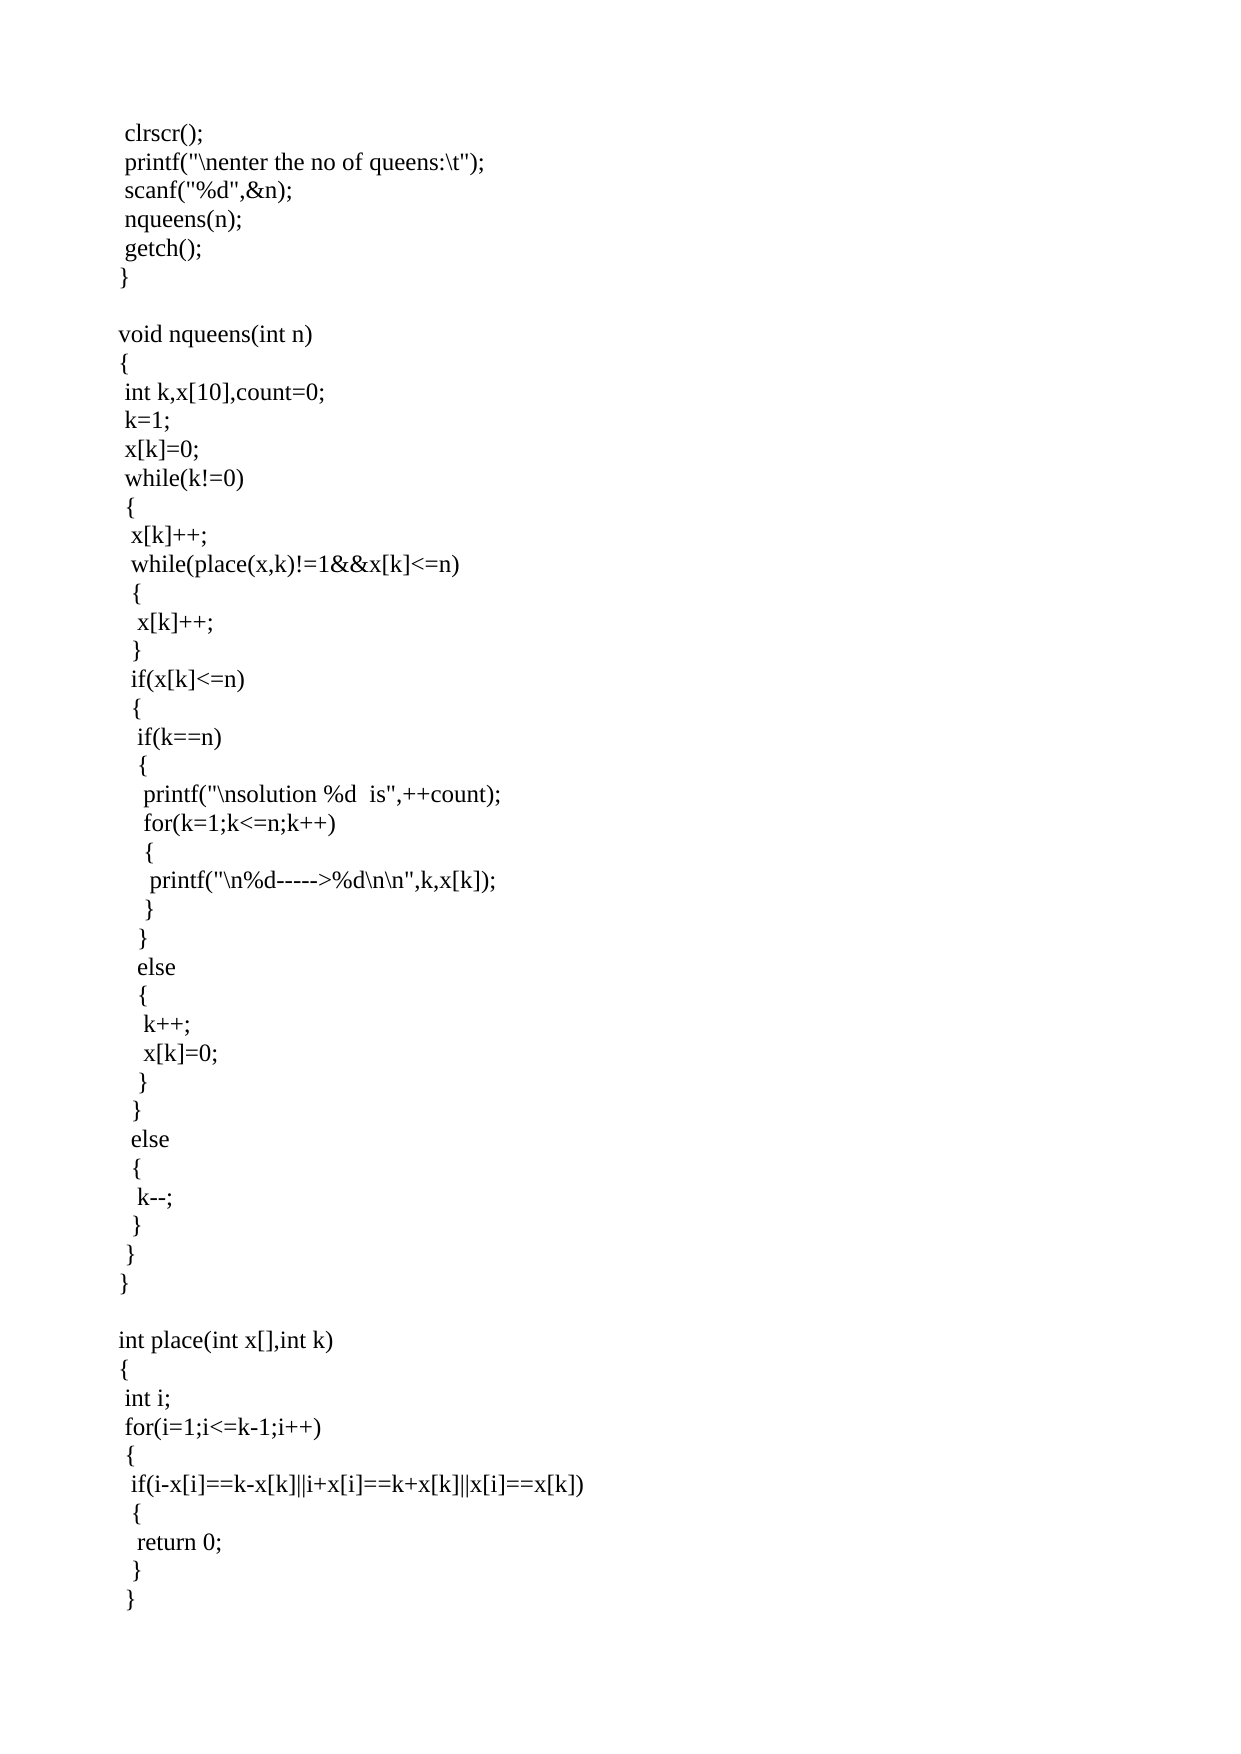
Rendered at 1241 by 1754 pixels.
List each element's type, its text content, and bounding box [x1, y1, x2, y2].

text } [118, 1096, 1122, 1124]
text if(x[k]<=n) [118, 664, 1122, 693]
text } [118, 1067, 1122, 1096]
text int place(int x[],int k) [118, 1326, 1122, 1354]
text { [118, 492, 1122, 521]
text { [118, 751, 1122, 779]
text for(i=1;i<=k-1;i++) [118, 1412, 1122, 1441]
text printf("\nsolution %d is",++count); [118, 779, 1122, 808]
text } [118, 262, 1122, 291]
text else [118, 1124, 1122, 1153]
text void nqueens(int n) [118, 319, 1122, 348]
text if(i-x[i]==k-x[k]||i+x[i]==k+x[k]||x[i]==x[k]) [118, 1469, 1122, 1498]
text int i; [118, 1383, 1122, 1412]
text } [118, 636, 1122, 664]
text x[k]=0; [118, 1038, 1122, 1067]
text { [118, 693, 1122, 722]
text x[k]=0; [118, 434, 1122, 463]
text while(place(x,k)!=1&&x[k]<=n) [118, 549, 1122, 578]
text { [118, 1498, 1122, 1527]
text { [118, 1441, 1122, 1469]
text if(k==n) [118, 722, 1122, 751]
text } [118, 923, 1122, 952]
text for(k=1;k<=n;k++) [118, 808, 1122, 837]
text getch(); [118, 233, 1122, 262]
text printf("\nenter the no of queens:\t"); [118, 147, 1122, 176]
text { [118, 1153, 1122, 1182]
text } [118, 894, 1122, 923]
text { [118, 348, 1122, 377]
text } [118, 1211, 1122, 1239]
text x[k]++; [118, 521, 1122, 549]
text { [118, 1354, 1122, 1383]
text { [118, 837, 1122, 866]
text printf("\n%d----->%d\n\n",k,x[k]); [118, 866, 1122, 894]
text { [118, 578, 1122, 607]
text x[k]++; [118, 607, 1122, 636]
text int k,x[10],count=0; [118, 377, 1122, 406]
text k=1; [118, 406, 1122, 434]
text scanf("%d",&n); [118, 176, 1122, 204]
text while(k!=0) [118, 463, 1122, 492]
text k++; [118, 1009, 1122, 1038]
text } [118, 1268, 1122, 1297]
text else [118, 952, 1122, 981]
text nqueens(n); [118, 204, 1122, 233]
text { [118, 981, 1122, 1009]
text } [118, 1239, 1122, 1268]
text k--; [118, 1182, 1122, 1211]
text } [118, 1584, 1122, 1613]
text } [118, 1556, 1122, 1584]
text clrscr(); [118, 118, 1122, 147]
text return 0; [118, 1527, 1122, 1556]
